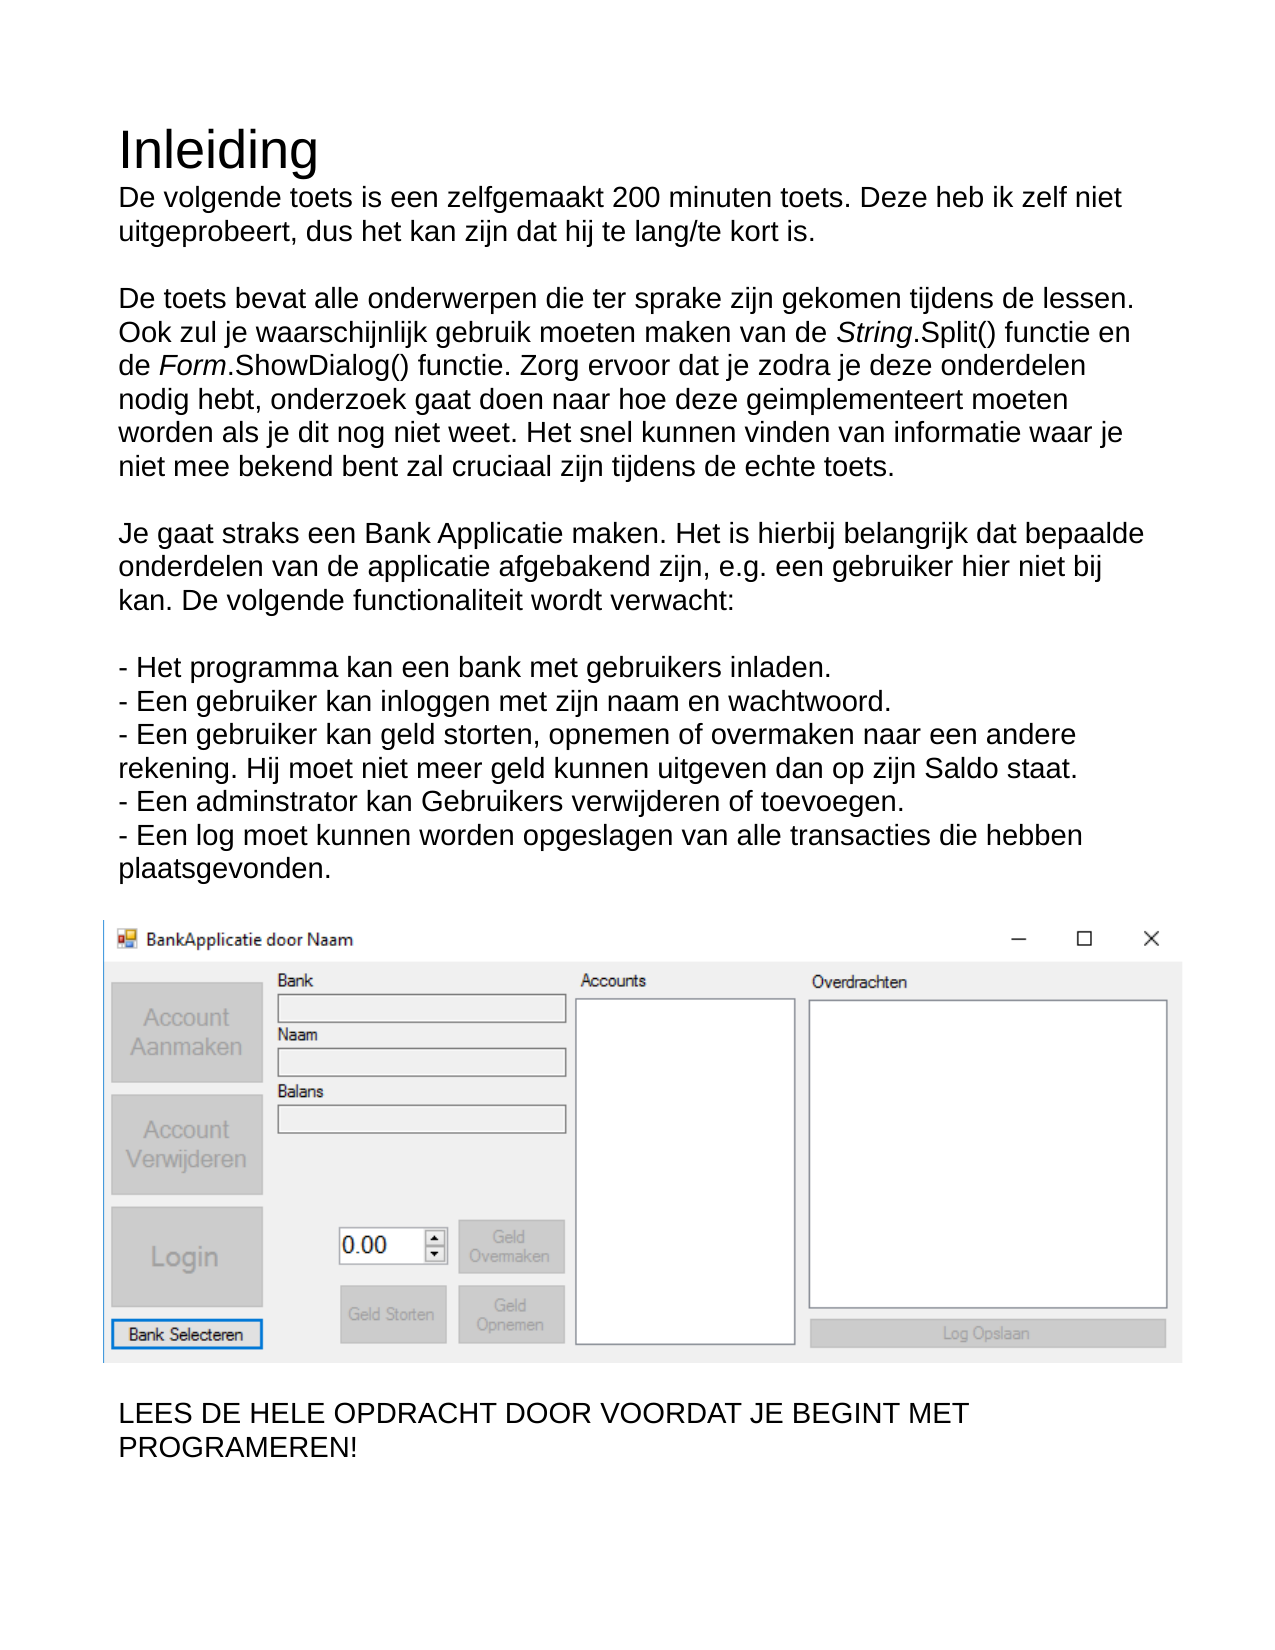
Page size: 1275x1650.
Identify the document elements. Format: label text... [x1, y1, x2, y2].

picture [561, 920, 846, 1012]
text De toets bevat alle onderwerpen die ter sprake zijn gekomen tijdens de lessen. Ook zul je waarschijnlijk gebruik moeten maken van de String.Split() functie en de Form.ShowDialog() functie. Zorg ervoor dat je zodra je deze onderdelen nodig hebt, onderzoek gaat doen naar hoe deze geimplementeert moeten worden als je dit nog niet weet. Het snel kunnen vinden van informatie waar je niet mee bekend bent zal cruciaal zijn tijdens de echte toets. [118, 281, 1157, 482]
text Je gaat straks een Bank Applicatie maken. Het is hierbij belangrijk dat bepaalde onderdelen van de applicatie afgebakend zijn, e.g. een gebruiker hier niet bij kan. De volgende functionaliteit wordt verwacht: [118, 516, 1157, 616]
text - Het programma kan een bank met gebruikers inladen. [118, 650, 1157, 683]
text De volgende toets is een zelfgemaakt 200 minuten toets. Deze heb ik zelf niet uitgeprobeert, dus het kan zijn dat hij te lang/te kort is. [118, 180, 1157, 247]
text - Een gebruiker kan geld storten, opnemen of overmaken naar een andere rekening. Hij moet niet meer geld kunnen uitgeven dan op zijn Saldo staat. [118, 717, 1157, 784]
text - Een adminstrator kan Gebruikers verwijderen of toevoegen. [118, 784, 1157, 818]
text - Een log moet kunnen worden opgeslagen van alle transacties die hebben plaatsgevonden. [118, 818, 1157, 885]
text LEES DE HELE OPDRACHT DOOR VOORDAT JE BEGINT MET PROGRAMEREN! [118, 1396, 1157, 1463]
text - Een gebruiker kan inloggen met zijn naam en wachtwoord. [118, 683, 1157, 717]
text Inleiding [118, 118, 1157, 180]
